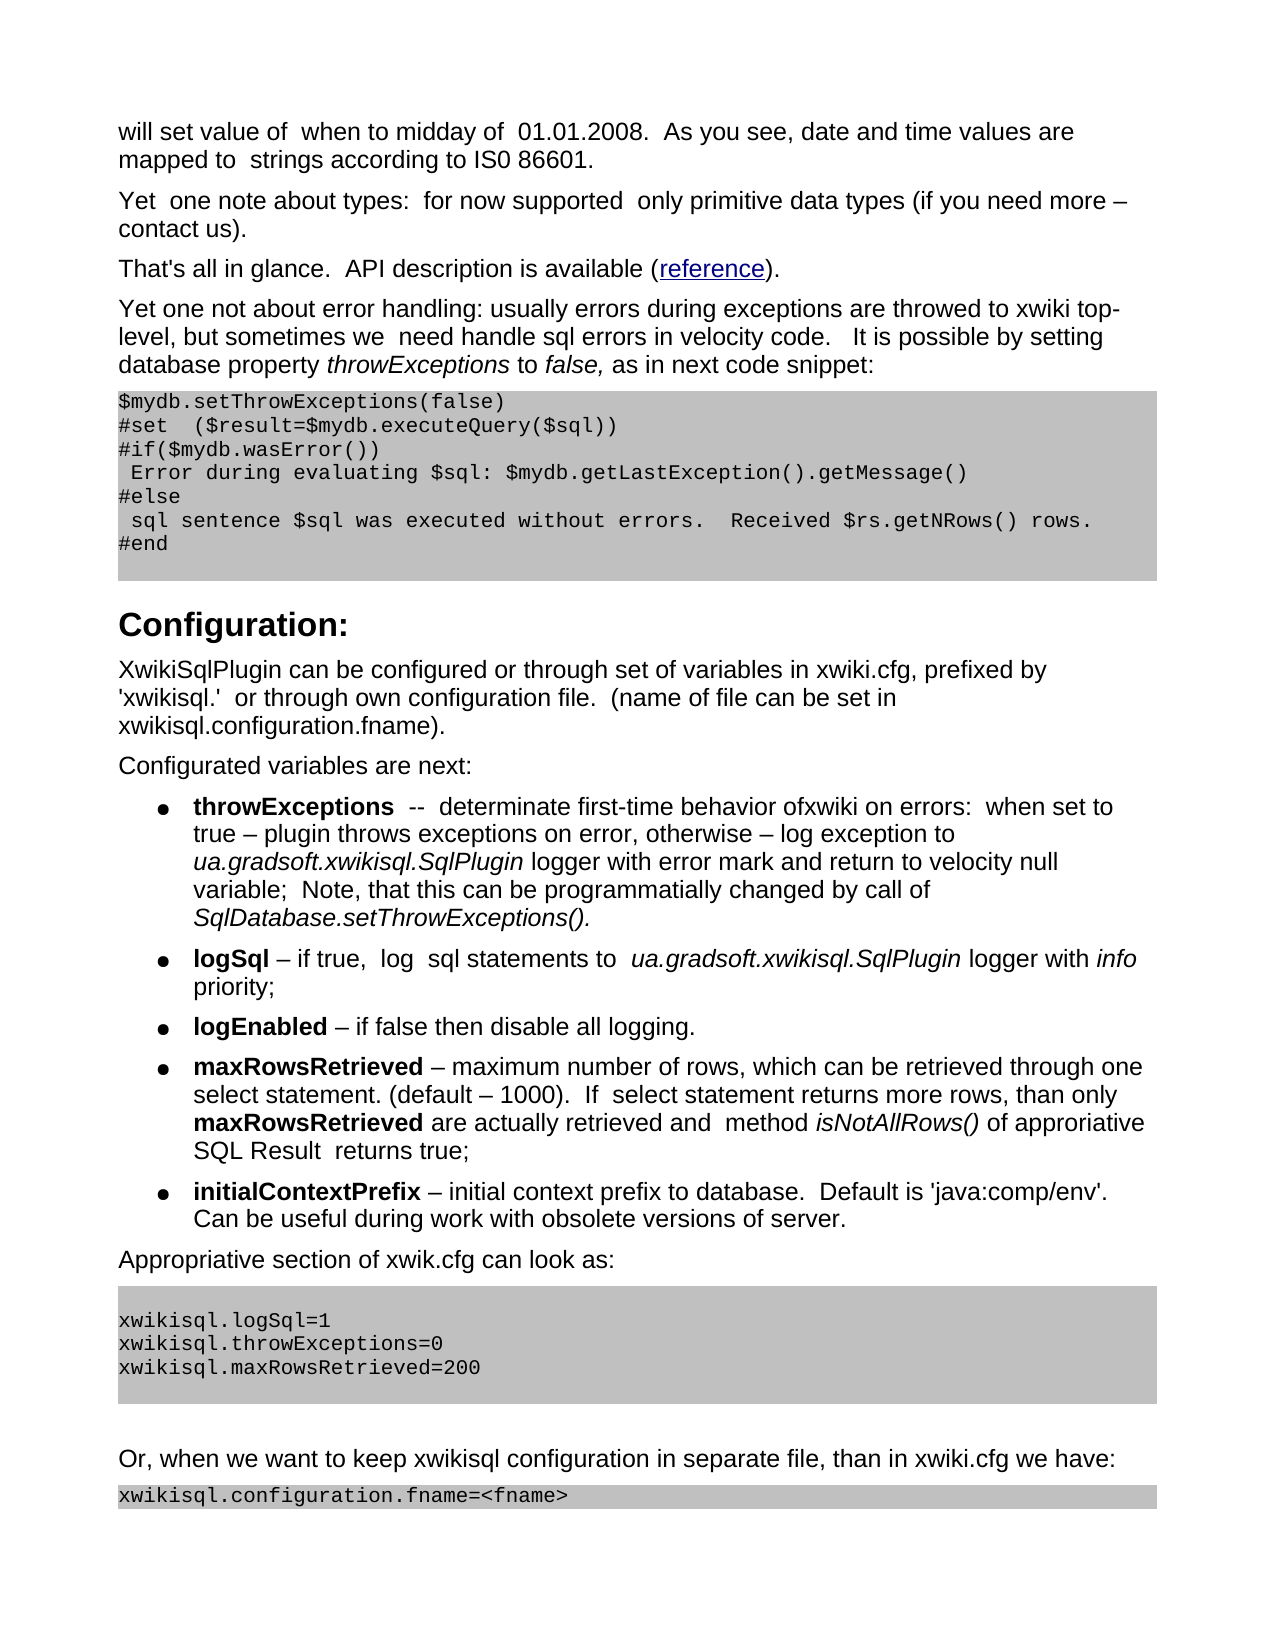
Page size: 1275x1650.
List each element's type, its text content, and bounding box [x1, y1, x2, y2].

text sql sentence $sql was executed without errors. Received $rs.getNRows() rows. [118, 510, 1157, 533]
text XwikiSqlPlugin can be configured or through set of variables in xwiki.cfg, prefixed by 'xwikisql.' or through own configuration file. (name of file can be set in xwikisql.configuration.fname). [118, 656, 1157, 739]
text Or, when we want to keep xwikisql configuration in separate file, than in xwiki.cfg we have: [118, 1445, 1157, 1473]
text Yet one note about types: for now supported only primitive data types (if you need more – contact us). [118, 186, 1157, 242]
text #end [118, 533, 1157, 557]
text Error during evaluating $sql: $mydb.getLastException().getMessage() [118, 462, 1157, 486]
text will set value of when to midday of 01.01.2008. As you see, date and time values are mapped to strings according to IS0 86601. [118, 118, 1157, 174]
list throwExceptions -- determinate first-time behavior ofxwiki on errors: when set to true – plugin throws exceptions on error, otherwise – log exception to ua.gradsoft.xwikisql.SqlPlugin logger with error mark and return to velocity null variable; Note, that this can be programmatially changed by call of SqlDatabase.setThrowExceptions(). [156, 792, 1157, 932]
text xwikisql.throwExceptions=0 [118, 1333, 1157, 1357]
subtitle Configuration: [118, 606, 1157, 643]
text #else [118, 486, 1157, 510]
text xwikisql.logSql=1 [118, 1310, 1157, 1333]
list maxRowsRetrieved – maximum number of rows, which can be retrieved through one select statement. (default – 1000). If select statement returns more rows, than only maxRowsRetrieved are actually retrieved and method isNotAllRows() of approriative SQL Result returns true; [156, 1053, 1157, 1165]
text Yet one not about error handling: usually errors during exceptions are throwed to xwiki top-level, but sometimes we need handle sql errors in velocity code. It is possible by setting database property throwExceptions to false, as in next code snippet: [118, 295, 1157, 379]
text xwikisql.maxRowsRetrieved=200 [118, 1357, 1157, 1381]
text $mydb.setThrowExceptions(false) [118, 391, 1157, 415]
text Configurated variables are next: [118, 752, 1157, 780]
text xwikisql.configuration.fname=<fname> [118, 1485, 1157, 1509]
text Appropriative section of xwik.cfg can look as: [118, 1246, 1157, 1273]
list initialContextPrefix – initial context prefix to database. Default is 'java:comp/env'. Can be useful during work with obsolete versions of server. [156, 1177, 1157, 1233]
list logSql – if true, log sql statements to ua.gradsoft.xwikisql.SqlPlugin logger with info priority; [156, 944, 1157, 1000]
text That's all in glance. API description is available (reference). [118, 255, 1157, 283]
text #set ($result=$mydb.executeQuery($sql)) [118, 415, 1157, 439]
list logEnabled – if false then disable all logging. [156, 1013, 1157, 1041]
text #if($mydb.wasError()) [118, 439, 1157, 462]
